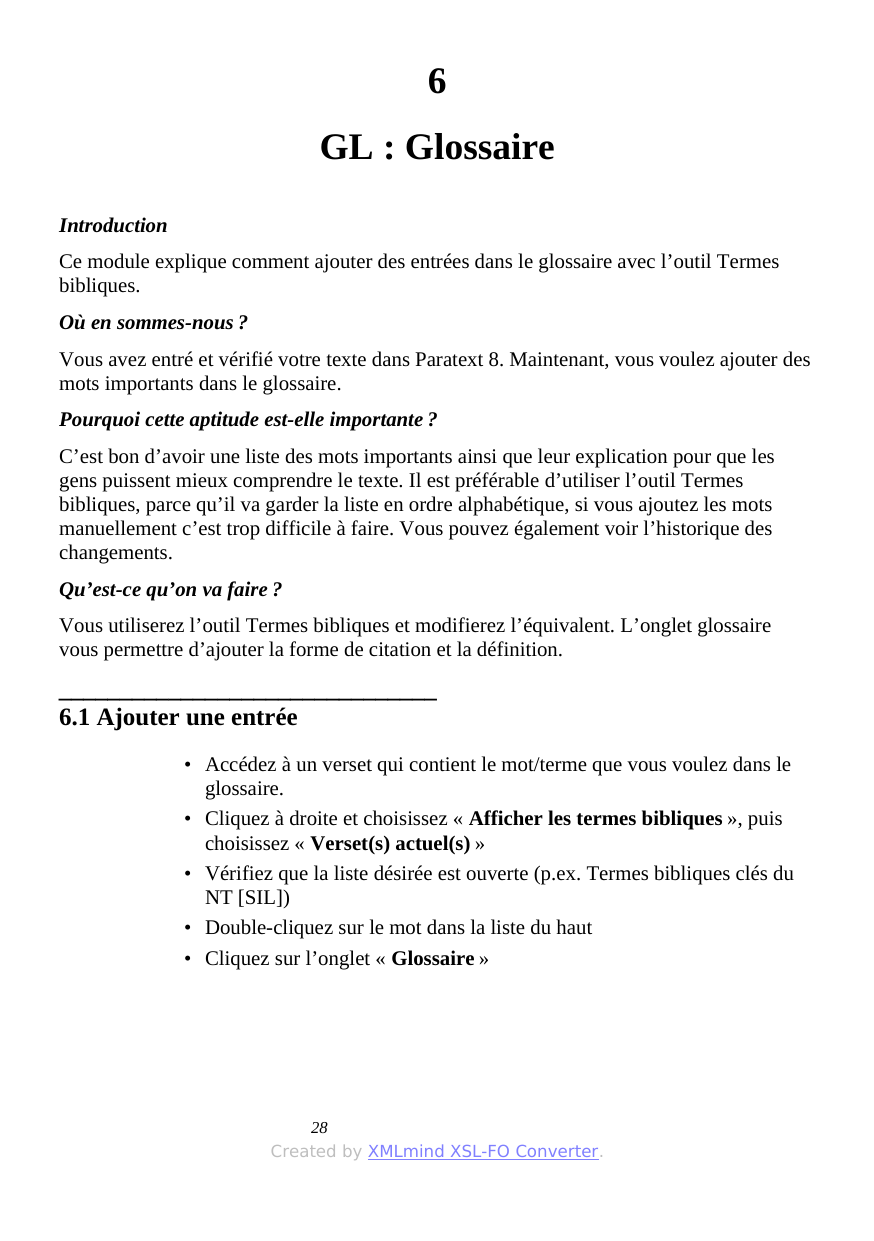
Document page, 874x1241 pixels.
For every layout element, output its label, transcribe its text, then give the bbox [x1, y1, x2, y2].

text Pourquoi cette aptitude est-elle importante ? [59, 407, 815, 431]
text 6.1 Ajouter une entrée [59, 702, 815, 731]
text Ce module explique comment ajouter des entrées dans le glossaire avec l’outil Termes bibliques. [59, 249, 815, 297]
list Cliquez à droite et choisissez « Afficher les termes bibliques », puis choisissez « Verset(s) actuel(s) » [184, 806, 815, 854]
list Double-cliquez sur le mot dans la liste du haut [184, 915, 815, 939]
text C’est bon d’avoir une liste des mots importants ainsi que leur explication pour que les gens puissent mieux comprendre le texte. Il est préférable d’utiliser l’outil Termes bibliques, parce qu’il va garder la liste en ordre alphabétique, si vous ajoutez les mots manuellement c’est trop difficile à faire. Vous pouvez également voir l’historique des changements. [59, 444, 815, 564]
text GL : Glossaire [59, 124, 815, 168]
list Accédez à un verset qui contient le mot/terme que vous voulez dans le glossaire. [184, 752, 815, 800]
text Qu’est-ce qu’on va faire ? [59, 576, 815, 601]
text Introduction [59, 213, 815, 237]
text Vous avez entré et vérifié votre texte dans Paratext 8. Maintenant, vous voulez ajouter des mots importants dans le glossaire. [59, 346, 815, 394]
list Cliquez sur l’onglet « Glossaire » [184, 945, 815, 969]
text Où en sommes-nous ? [59, 310, 815, 334]
text 6 [59, 59, 815, 102]
text Vous utiliserez l’outil Termes bibliques et modifierez l’équivalent. L’onglet glossaire vous permettre d’ajouter la forme de citation et la définition. [59, 613, 815, 661]
list Vérifiez que la liste désirée est ouverte (p.ex. Termes bibliques clés du NT [SIL]) [184, 861, 815, 909]
